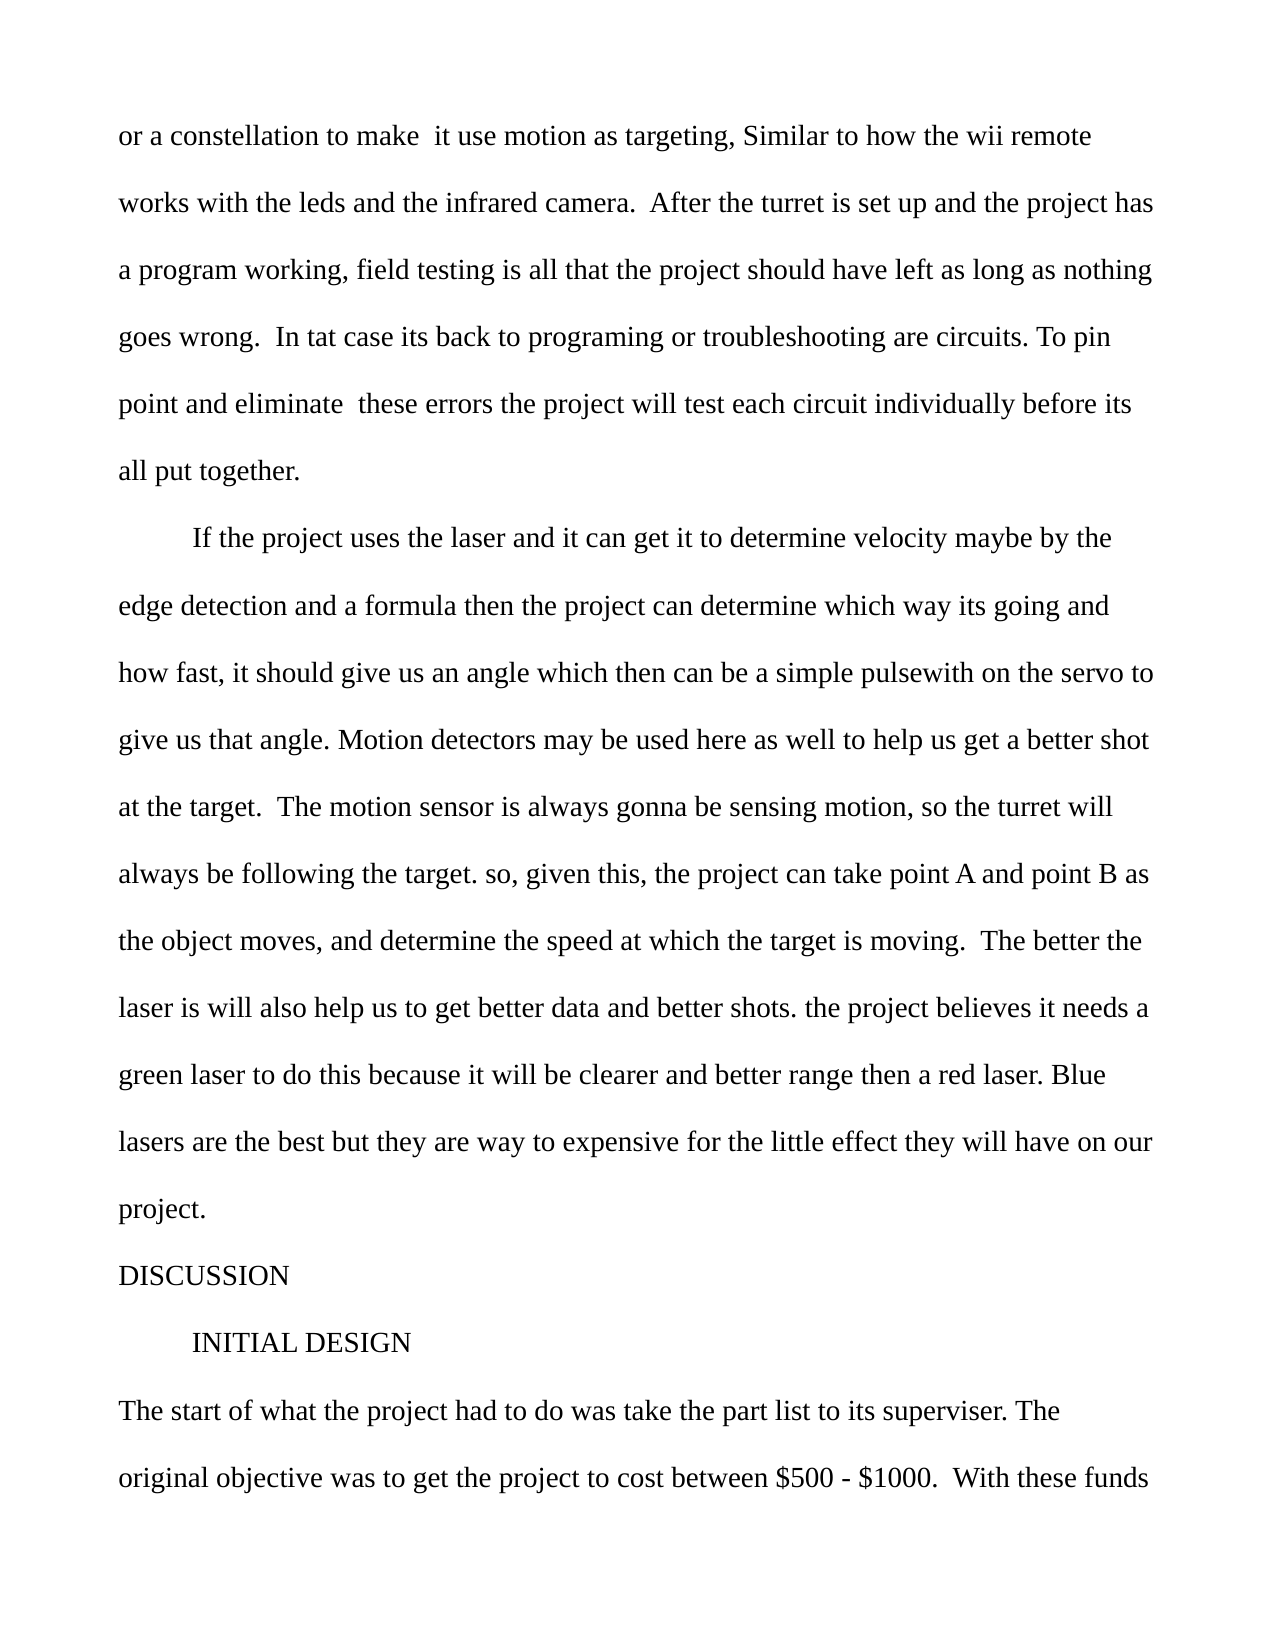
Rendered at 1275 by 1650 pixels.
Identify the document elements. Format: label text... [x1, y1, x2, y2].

text If the project uses the laser and it can get it to determine velocity maybe by the edge detection and a formula then the project can determine which way its going and how fast, it should give us an angle which then can be a simple pulsewith on the servo to give us that angle. Motion detectors may be used here as well to help us get a better shot at the target. The motion sensor is always gonna be sensing motion, so the turret will always be following the target. so, given this, the project can take point A and point B as the object moves, and determine the speed at which the target is moving. The better the laser is will also help us to get better data and better shots. the project believes it needs a green laser to do this because it will be clearer and better range then a red laser. Blue lasers are the best but they are way to expensive for the little effect they will have on our project. [118, 521, 1157, 1225]
text DISCUSSION [118, 1258, 1157, 1292]
text or a constellation to make it use motion as targeting, Similar to how the wii remote works with the leds and the infrared camera. After the turret is set up and the project has a program working, field testing is all that the project should have left as long as nothing goes wrong. In tat case its back to programing or troubleshooting are circuits. To pin point and eliminate these errors the project will test each circuit individually before its all put together. [118, 118, 1157, 487]
text The start of what the project had to do was take the part list to its superviser. The original objective was to get the project to cost between $500 - $1000. With these funds [118, 1393, 1157, 1493]
text INITIAL DESIGN [118, 1326, 1157, 1359]
